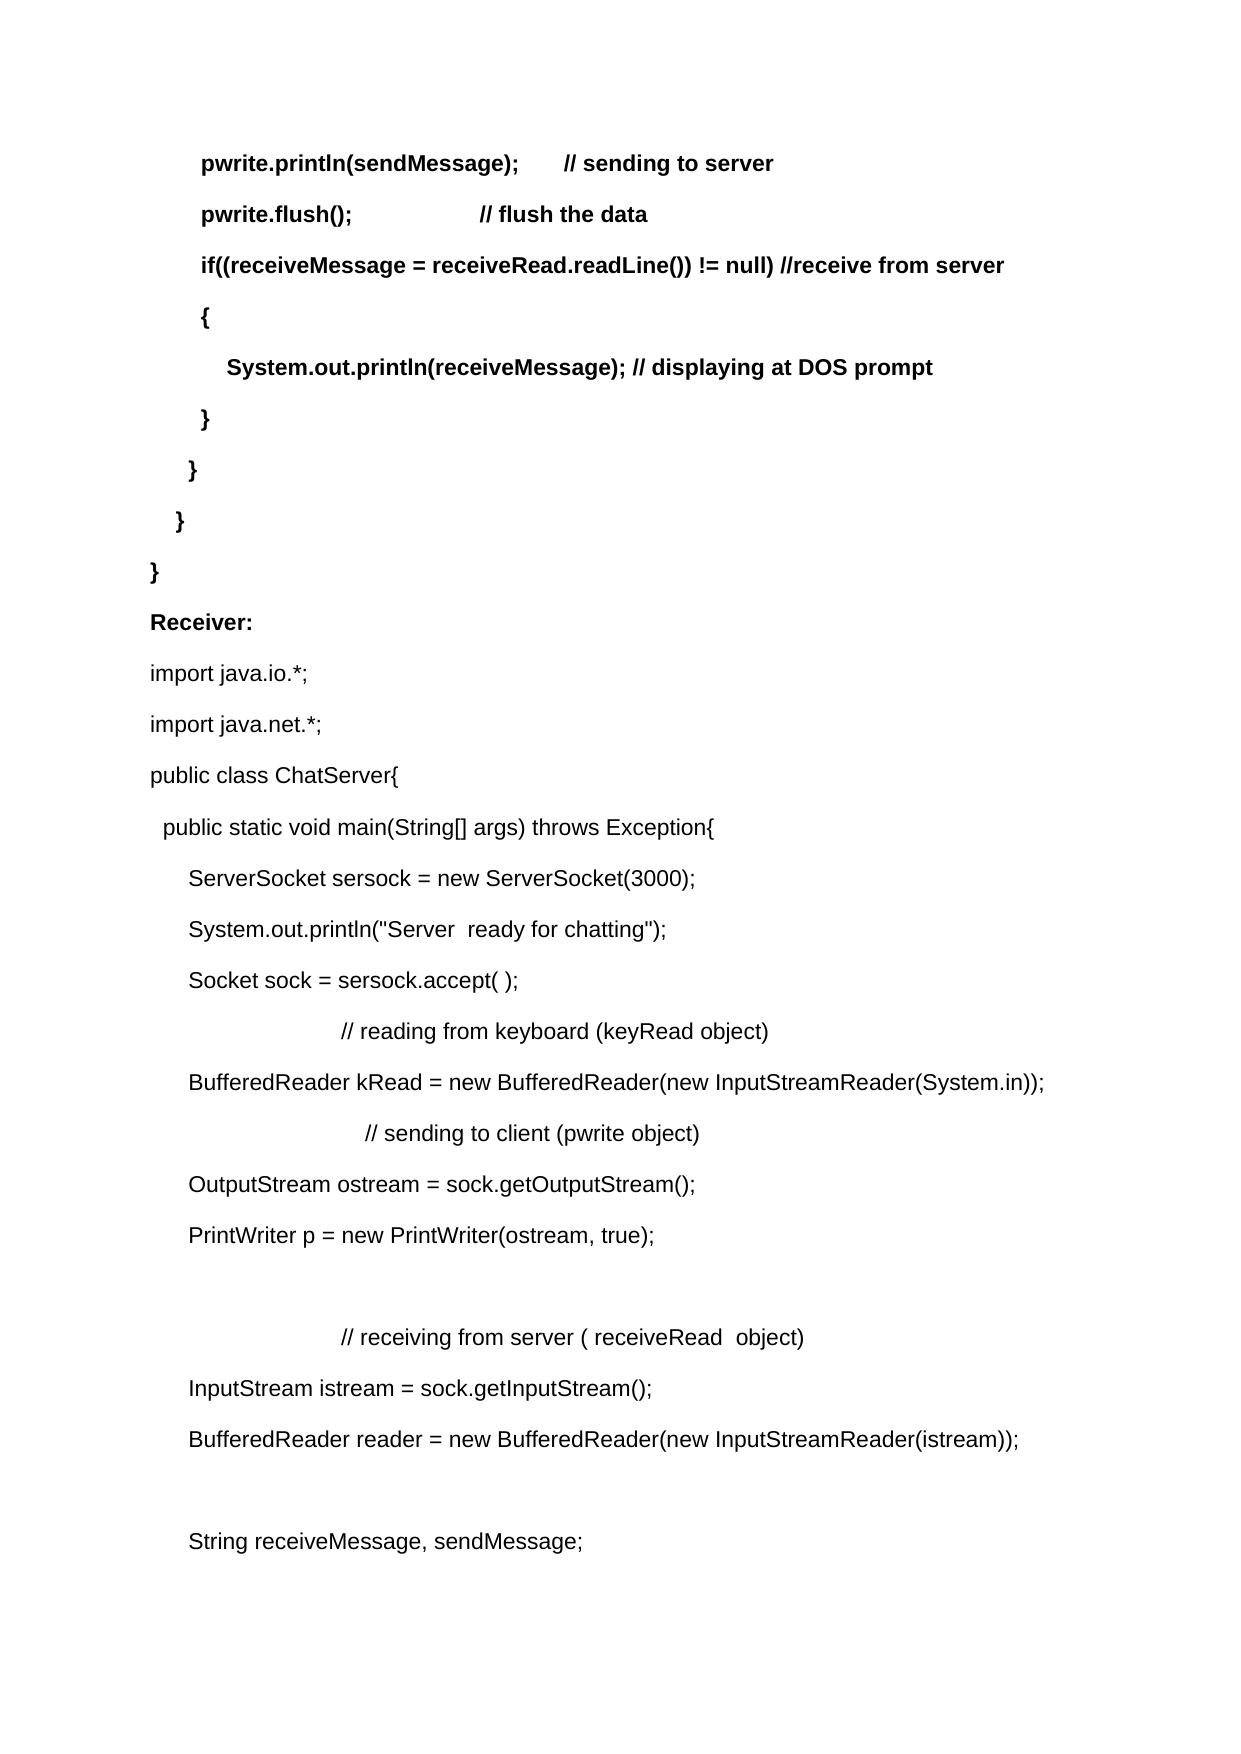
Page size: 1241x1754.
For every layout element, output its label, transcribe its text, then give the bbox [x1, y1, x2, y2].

text InputStream istream = sock.getInputStream(); [150, 1375, 1090, 1401]
text public class ChatServer{ [150, 762, 1090, 789]
text } [150, 507, 1090, 534]
text import java.io.*; [150, 660, 1090, 687]
text // reading from keyboard (keyRead object) [150, 1018, 1090, 1044]
text } [150, 456, 1090, 483]
text pwrite.flush(); // flush the data [150, 201, 1090, 227]
text } [150, 558, 1090, 585]
text if((receiveMessage = receiveRead.readLine()) != null) //receive from server [150, 252, 1090, 278]
text import java.net.*; [150, 711, 1090, 738]
text public static void main(String[] args) throws Exception{ [150, 813, 1090, 840]
text pwrite.println(sendMessage); // sending to server [150, 150, 1090, 176]
text { [150, 303, 1090, 329]
text System.out.println("Server ready for chatting"); [150, 916, 1090, 942]
text BufferedReader kRead = new BufferedReader(new InputStreamReader(System.in)); [150, 1069, 1090, 1095]
text String receiveMessage, sendMessage; [150, 1528, 1090, 1554]
text Socket sock = sersock.accept( ); [150, 967, 1090, 993]
text } [150, 405, 1090, 432]
text // receiving from server ( receiveRead object) [150, 1324, 1090, 1350]
text System.out.println(receiveMessage); // displaying at DOS prompt [150, 354, 1090, 381]
text ServerSocket sersock = new ServerSocket(3000); [150, 864, 1090, 891]
text Receiver: [150, 609, 1090, 636]
text PrintWriter p = new PrintWriter(ostream, true); [150, 1222, 1090, 1248]
text OutputStream ostream = sock.getOutputStream(); [150, 1171, 1090, 1197]
text // sending to client (pwrite object) [150, 1120, 1090, 1146]
text BufferedReader reader = new BufferedReader(new InputStreamReader(istream)); [150, 1426, 1090, 1452]
